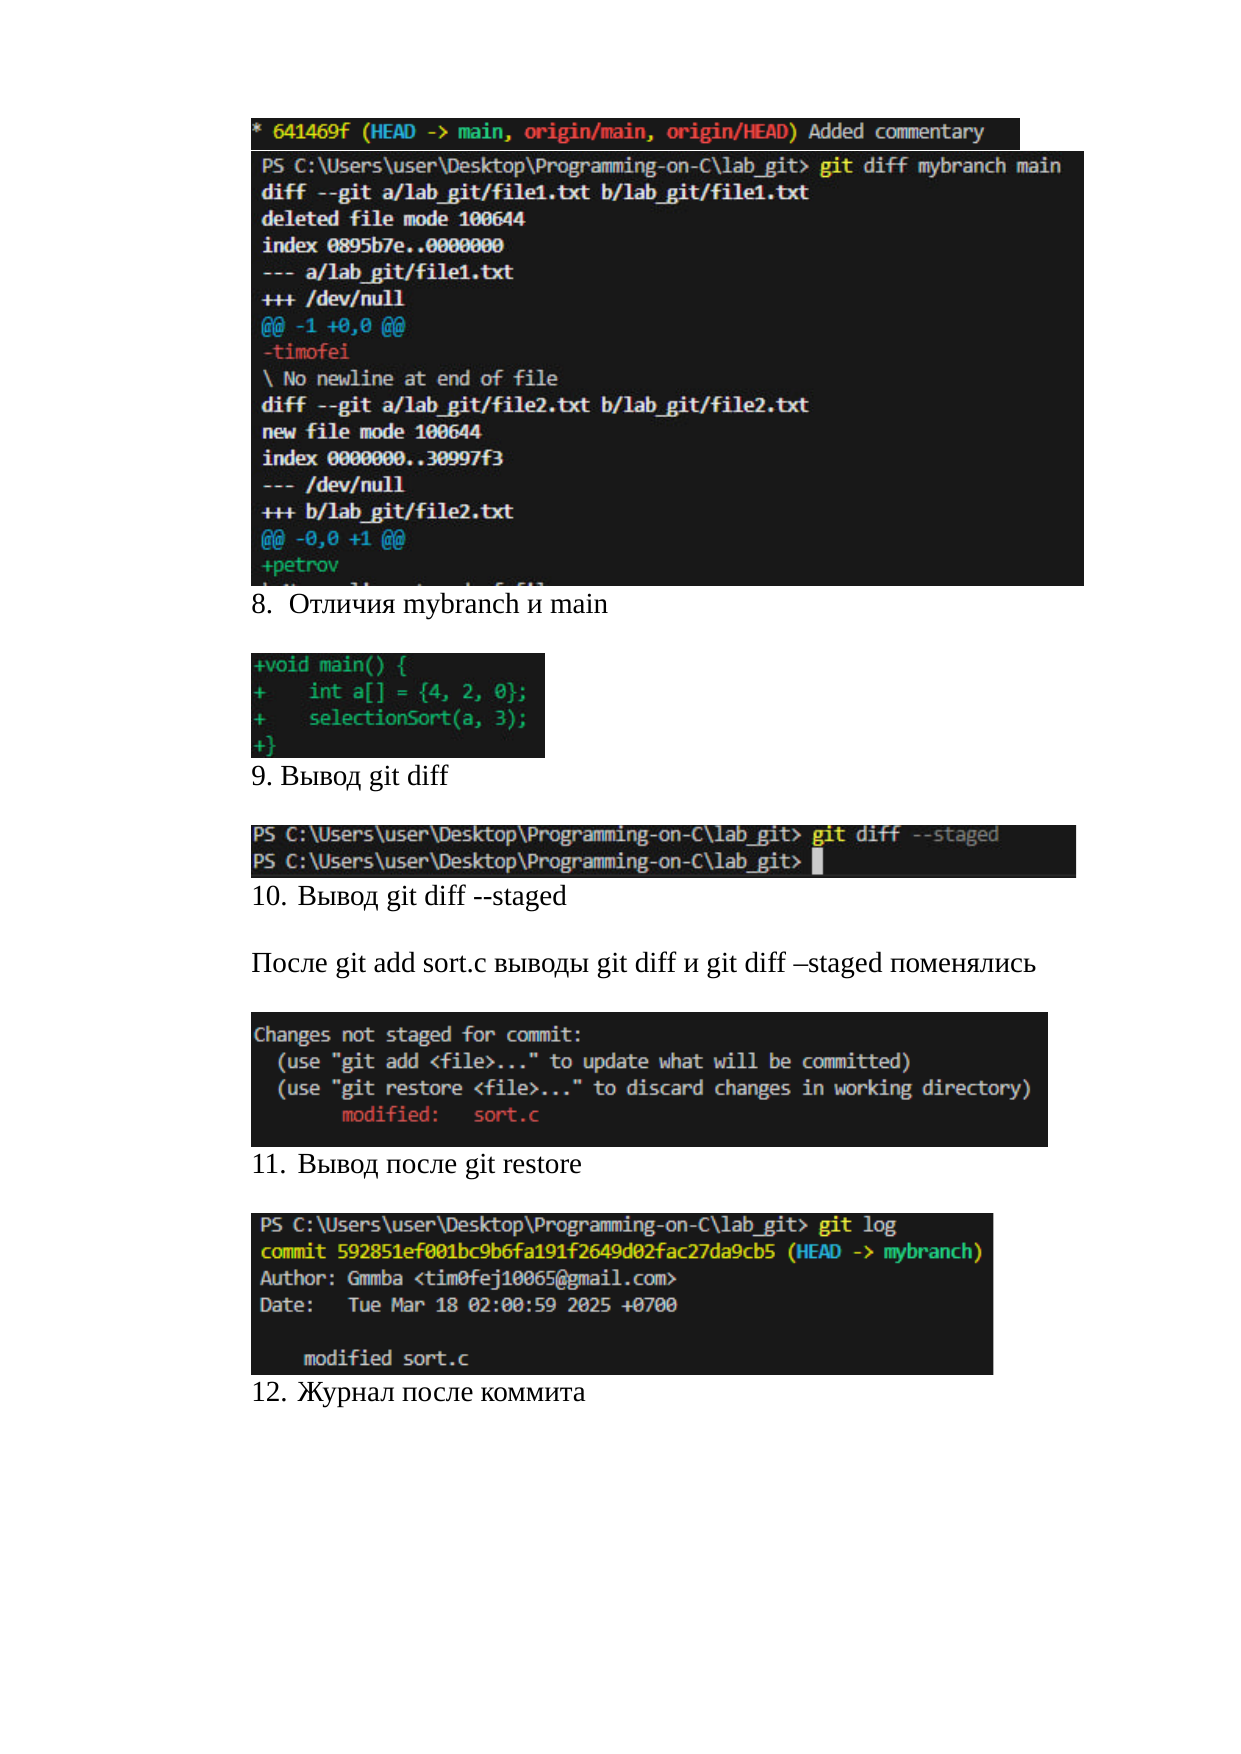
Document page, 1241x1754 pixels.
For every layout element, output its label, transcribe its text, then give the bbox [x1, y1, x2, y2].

picture [251, 151, 1084, 586]
list Журнал после коммита [251, 1374, 1152, 1408]
picture [251, 1012, 1048, 1147]
text 9. Вывод git diff [251, 758, 1152, 791]
picture [251, 118, 1020, 150]
list Вывод git diff --staged [251, 878, 1152, 912]
list Вывод после git restore [251, 1147, 1152, 1180]
text После git add sort.c выводы git diff и git diff –staged поменялись [251, 945, 1152, 979]
picture [251, 653, 545, 758]
picture [251, 1213, 994, 1375]
picture [251, 825, 1077, 878]
list Отличия mybranch и main [251, 586, 1152, 619]
